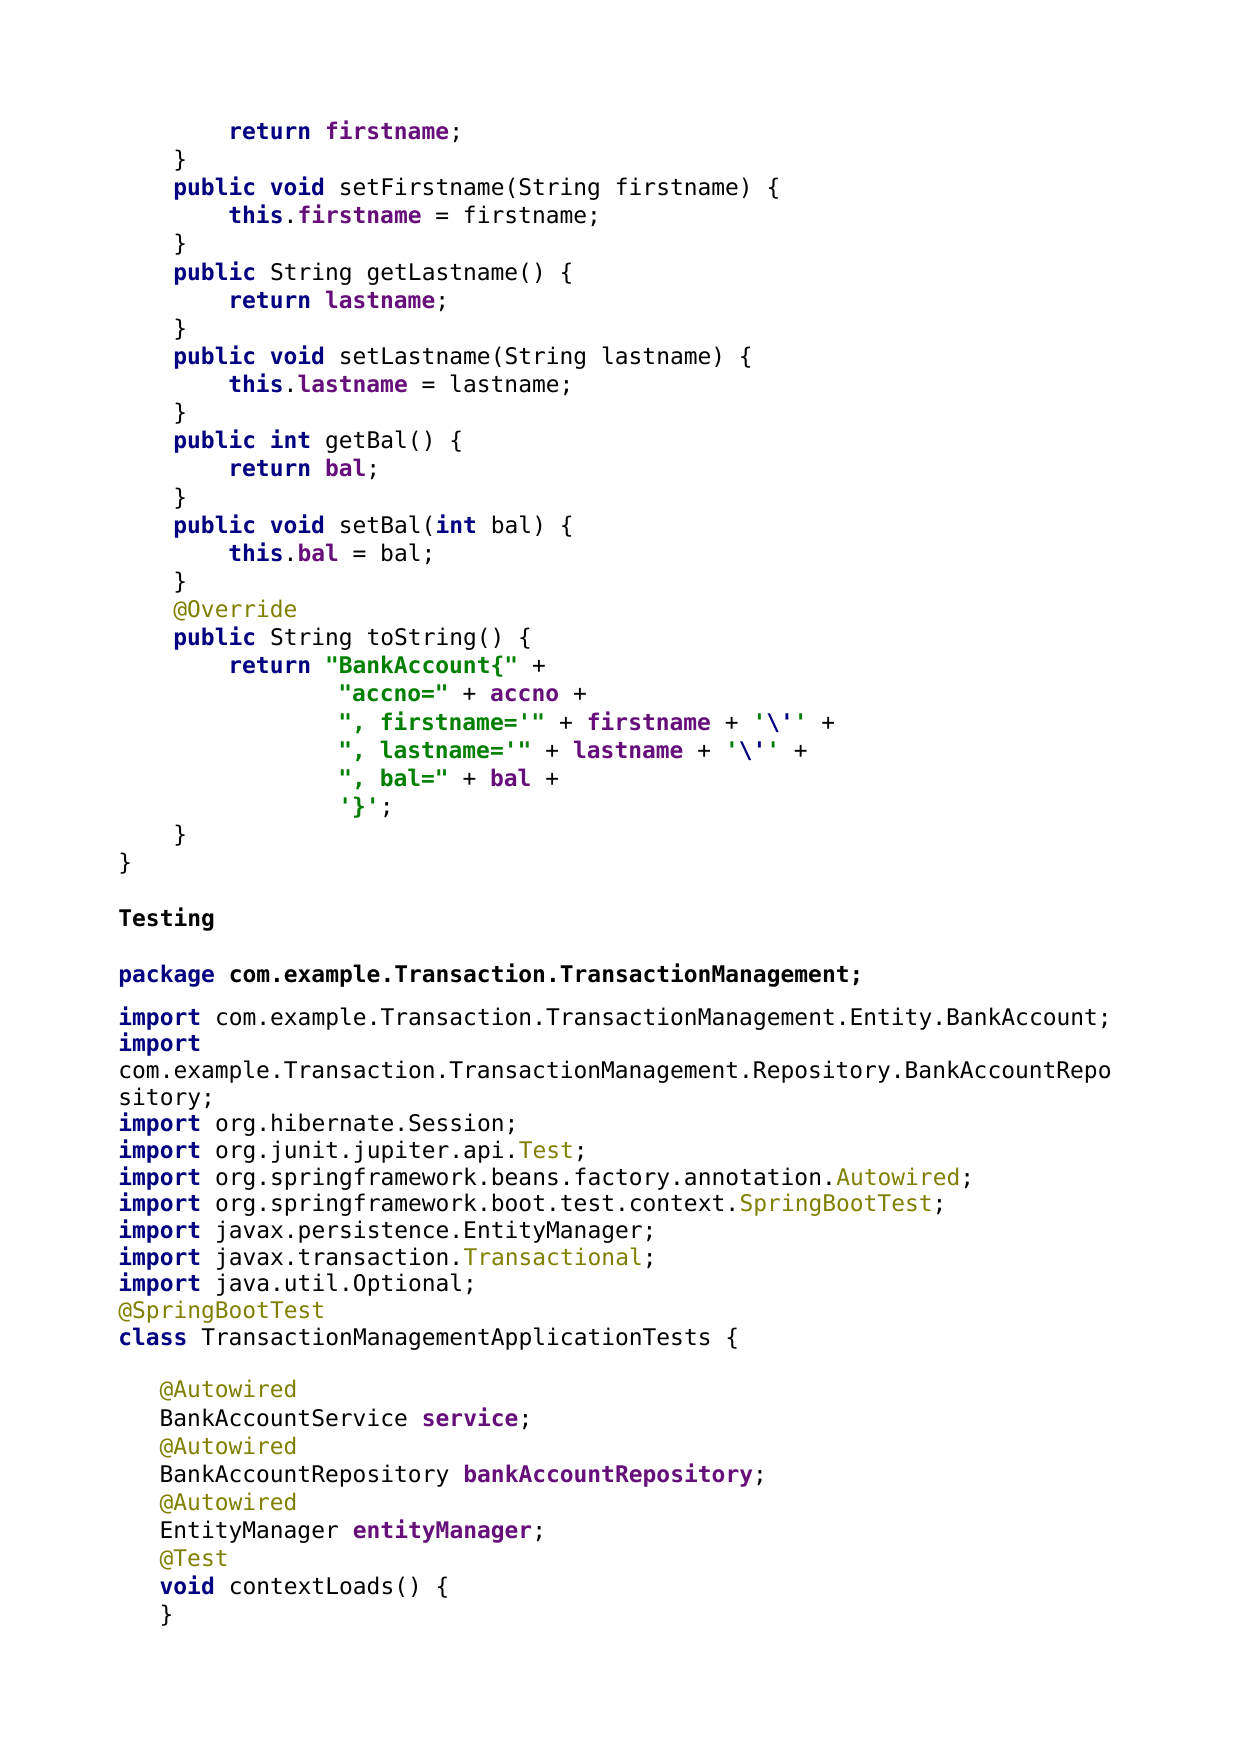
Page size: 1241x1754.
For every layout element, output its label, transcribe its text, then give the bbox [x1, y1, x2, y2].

text return "BankAccount{" + [118, 652, 1122, 681]
text @SpringBootTest [118, 1297, 1122, 1324]
text ", bal=" + bal + [118, 765, 1122, 793]
text void contextLoads() { [118, 1573, 1122, 1602]
text } [118, 315, 1122, 343]
text this.bal = bal; [118, 540, 1122, 568]
text EntityManager entityManager; [118, 1517, 1122, 1545]
text @Autowired [118, 1433, 1122, 1461]
text Testing [118, 906, 1122, 932]
text public String toString() { [118, 624, 1122, 652]
text ", lastname='" + lastname + '\'' + [118, 737, 1122, 765]
text import org.springframework.boot.test.context.SpringBootTest; [118, 1191, 1122, 1217]
text @Autowired [118, 1489, 1122, 1517]
text } [118, 231, 1122, 259]
text public void setLastname(String lastname) { [118, 343, 1122, 371]
text return firstname; [118, 118, 1122, 146]
text import org.springframework.beans.factory.annotation.Autowired; [118, 1164, 1122, 1191]
text this.firstname = firstname; [118, 202, 1122, 231]
text return lastname; [118, 287, 1122, 315]
text public void setBal(int bal) { [118, 512, 1122, 540]
text import com.example.Transaction.TransactionManagement.Entity.BankAccount; [118, 1004, 1122, 1031]
text @Test [118, 1545, 1122, 1573]
text @Override [118, 596, 1122, 624]
text import javax.transaction.Transactional; [118, 1244, 1122, 1271]
text '}'; [118, 793, 1122, 821]
text import org.hibernate.Session; [118, 1111, 1122, 1137]
text return bal; [118, 456, 1122, 484]
text } [118, 568, 1122, 596]
text } [118, 849, 1122, 876]
text import javax.persistence.EntityManager; [118, 1217, 1122, 1244]
text import com.example.Transaction.TransactionManagement.Repository.BankAccountRepository; [118, 1031, 1122, 1111]
text @Autowired [118, 1377, 1122, 1405]
text public int getBal() { [118, 427, 1122, 456]
text public String getLastname() { [118, 259, 1122, 287]
text BankAccountService service; [118, 1405, 1122, 1433]
text this.lastname = lastname; [118, 371, 1122, 399]
text package com.example.Transaction.TransactionManagement; [118, 962, 1122, 988]
text ", firstname='" + firstname + '\'' + [118, 709, 1122, 737]
text import java.util.Optional; [118, 1271, 1122, 1297]
text } [118, 146, 1122, 174]
text import org.junit.jupiter.api.Test; [118, 1137, 1122, 1164]
text } [118, 821, 1122, 849]
text } [118, 399, 1122, 427]
text public void setFirstname(String firstname) { [118, 174, 1122, 202]
text } [118, 1602, 1122, 1630]
text BankAccountRepository bankAccountRepository; [118, 1461, 1122, 1489]
text "accno=" + accno + [118, 681, 1122, 709]
text } [118, 484, 1122, 512]
text class TransactionManagementApplicationTests { [118, 1324, 1122, 1351]
